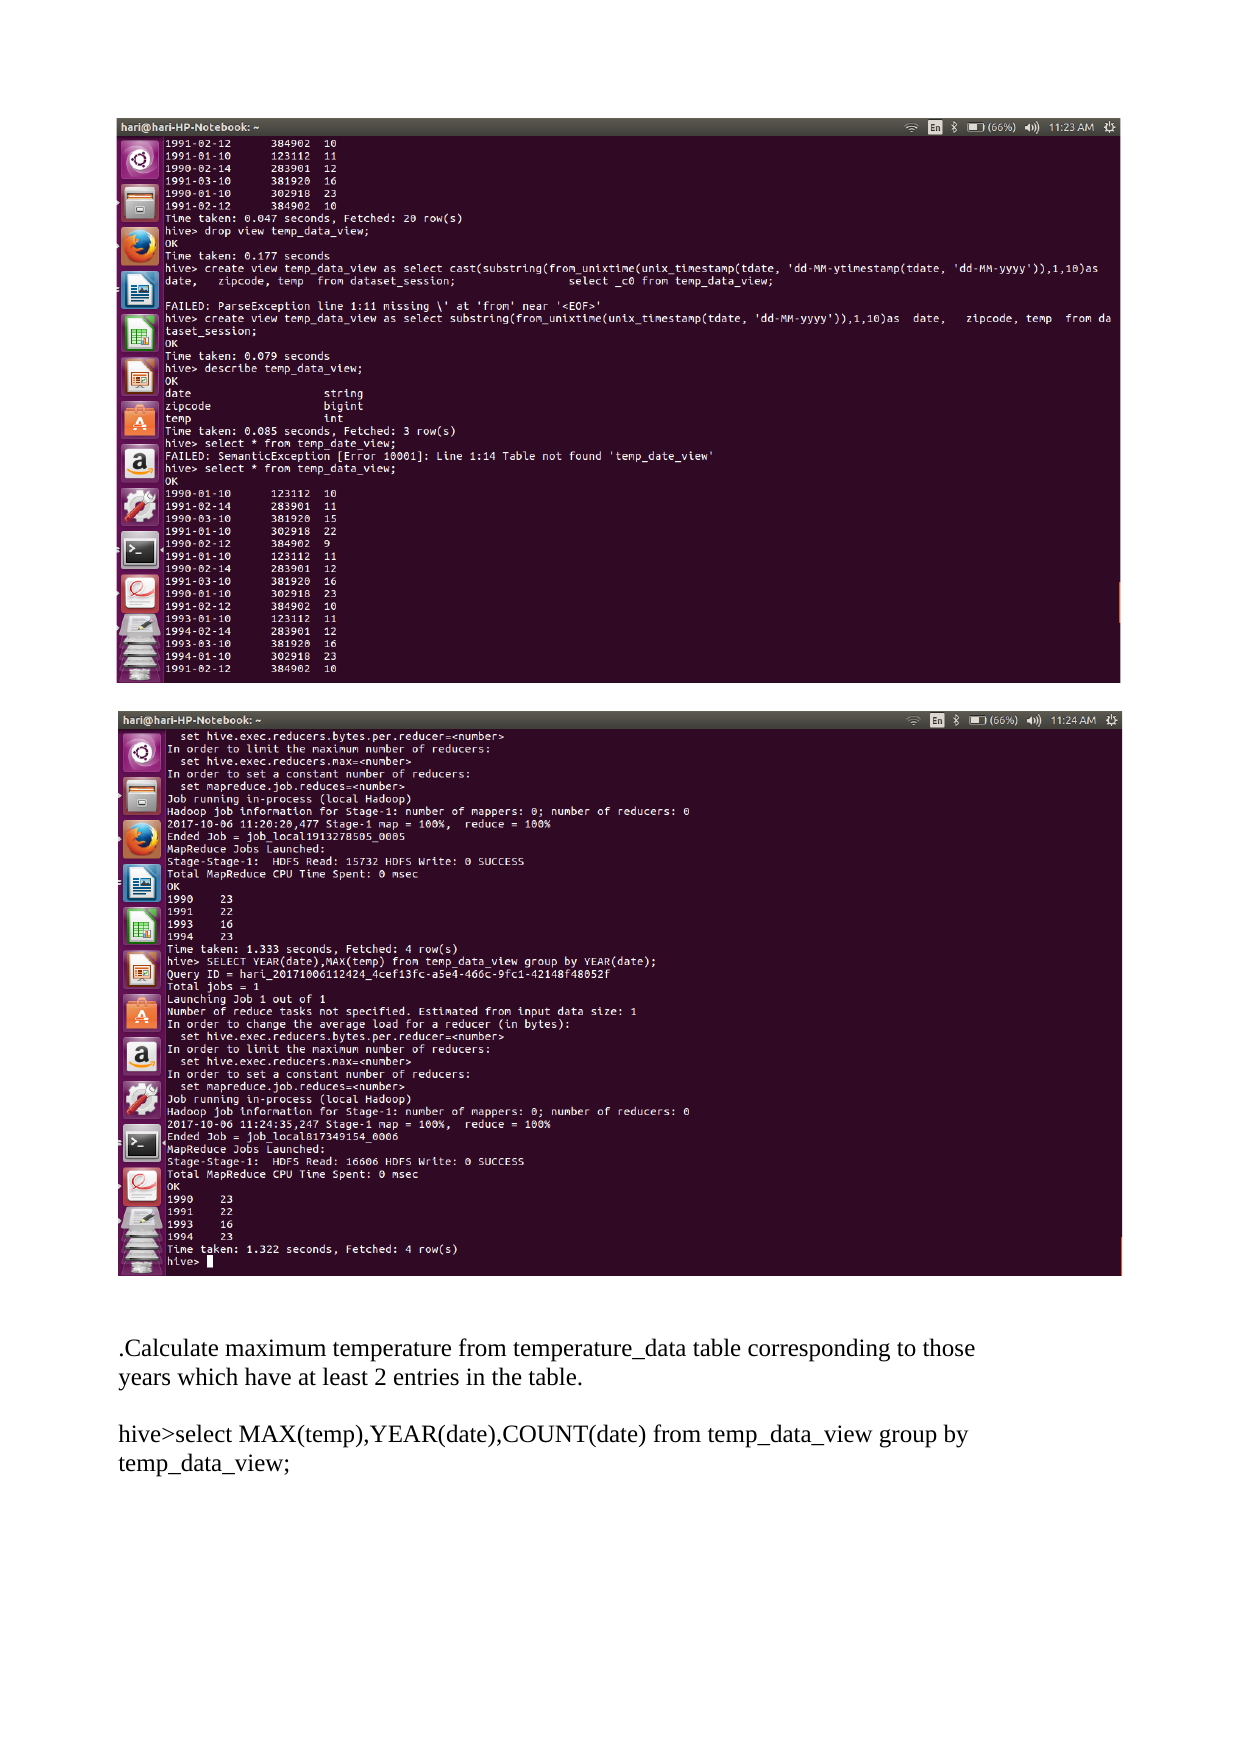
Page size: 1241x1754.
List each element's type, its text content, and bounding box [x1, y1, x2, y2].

text .Calculate maximum temperature from temperature_data table corresponding to those [118, 1333, 1122, 1362]
picture [118, 711, 1123, 1276]
text years which have at least 2 entries in the table. [118, 1362, 1122, 1391]
picture [116, 118, 1121, 683]
text hive>select MAX(temp),YEAR(date),COUNT(date) from temp_data_view group by temp_data_view; [118, 1419, 1122, 1477]
